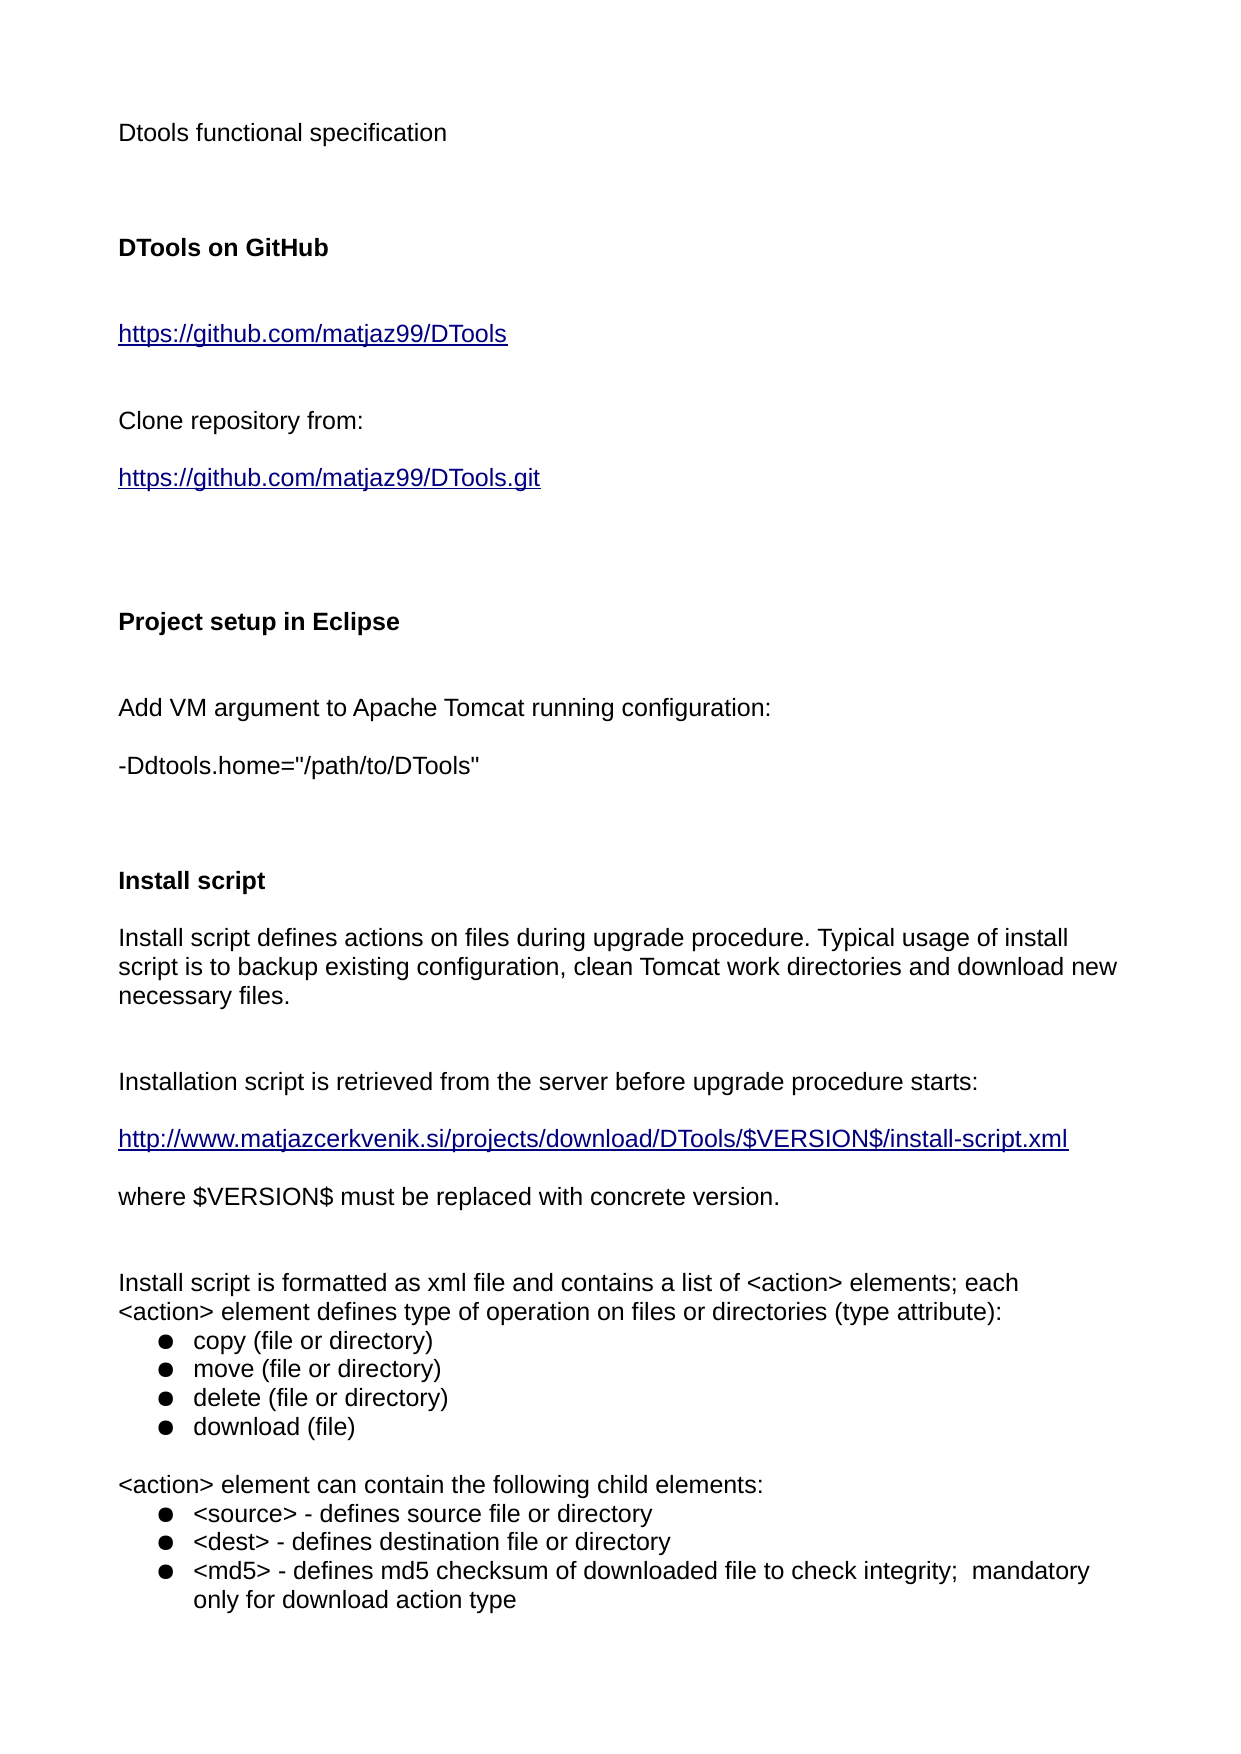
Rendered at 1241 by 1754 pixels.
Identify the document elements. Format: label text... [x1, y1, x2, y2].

text https://github.com/matjaz99/DTools [118, 319, 1122, 348]
text Installation script is retrieved from the server before upgrade procedure starts: [118, 1067, 1122, 1096]
text Add VM argument to Apache Tomcat running configuration: [118, 693, 1122, 722]
text Clone repository from: [118, 406, 1122, 434]
list <md5> - defines md5 checksum of downloaded file to check integrity; mandatory only for download action type [156, 1556, 1122, 1614]
list delete (file or directory) [156, 1383, 1122, 1412]
list <source> - defines source file or directory [156, 1498, 1122, 1527]
text Install script is formatted as xml file and contains a list of <action> elements; each <action> element defines type of operation on files or directories (type attribute): [118, 1268, 1122, 1326]
text DTools on GitHub [118, 233, 1122, 262]
list <dest> - defines destination file or directory [156, 1527, 1122, 1556]
text where $VERSION$ must be replaced with concrete version. [118, 1182, 1122, 1211]
list move (file or directory) [156, 1354, 1122, 1383]
text Project setup in Eclipse [118, 607, 1122, 636]
text http://www.matjazcerkvenik.si/projects/download/DTools/$VERSION$/install-script.xml [118, 1124, 1122, 1153]
text <action> element can contain the following child elements: [118, 1470, 1122, 1498]
text Install script [118, 866, 1122, 894]
list copy (file or directory) [156, 1326, 1122, 1354]
text https://github.com/matjaz99/DTools.git [118, 463, 1122, 492]
text Dtools functional specification [118, 118, 1122, 147]
text Install script defines actions on files during upgrade procedure. Typical usage of install script is to backup existing configuration, clean Tomcat work directories and download new necessary files. [118, 923, 1122, 1009]
list download (file) [156, 1412, 1122, 1441]
text -Ddtools.home="/path/to/DTools" [118, 751, 1122, 779]
